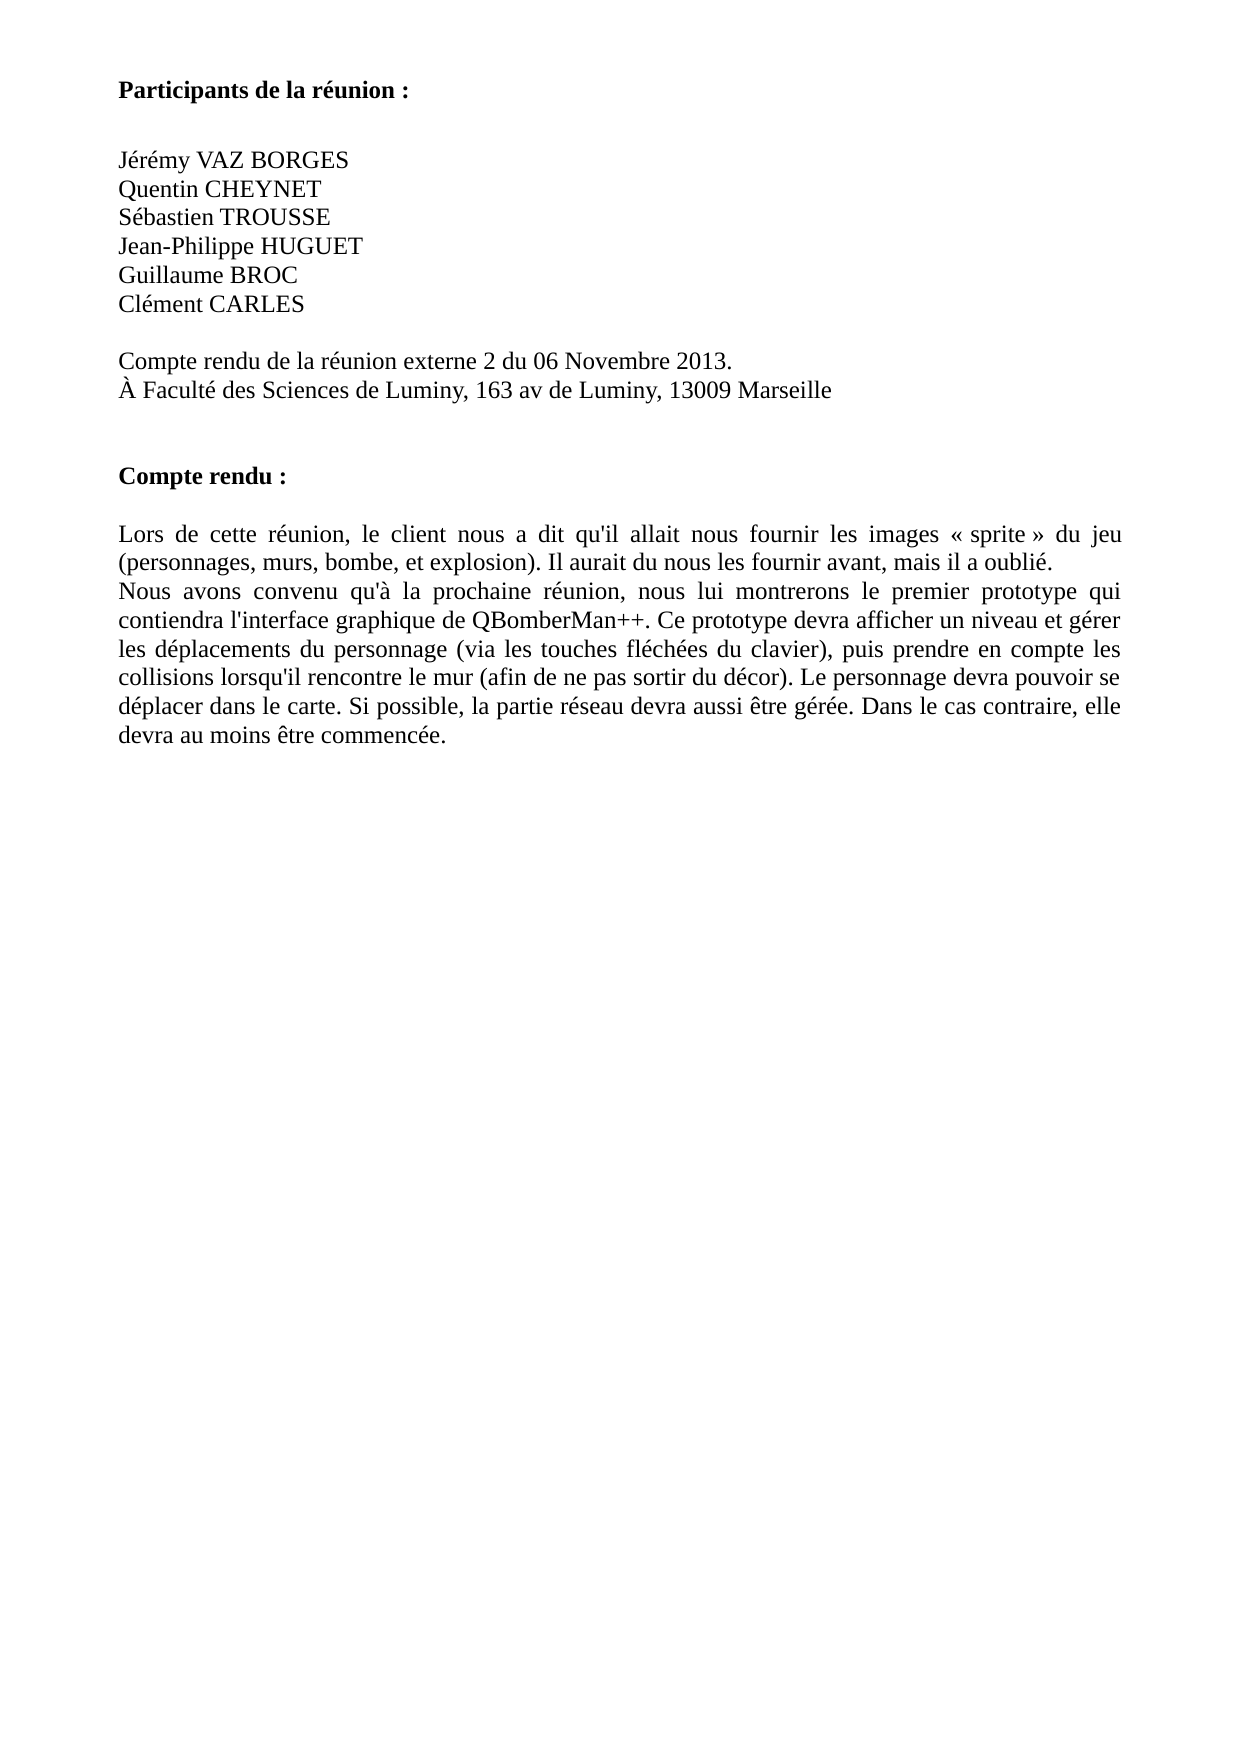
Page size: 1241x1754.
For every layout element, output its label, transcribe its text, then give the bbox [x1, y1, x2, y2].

text Participants de la réunion : [118, 75, 1122, 104]
text À Faculté des Sciences de Luminy, 163 av de Luminy, 13009 Marseille [118, 375, 1122, 404]
text Compte rendu : [118, 461, 1122, 490]
text Clément CARLES [118, 289, 1122, 317]
text Jean-Philippe HUGUET [118, 231, 1122, 260]
text Jérémy VAZ BORGES [118, 145, 1122, 174]
text Lors de cette réunion, le client nous a dit qu'il allait nous fournir les images « sprite » du jeu (personnages, murs, bombe, et explosion). Il aurait du nous les fournir avant, mais il a oublié. [118, 519, 1122, 576]
text Compte rendu de la réunion externe 2 du 06 Novembre 2013. [118, 346, 1122, 375]
text Nous avons convenu qu'à la prochaine réunion, nous lui montrerons le premier prototype qui contiendra l'interface graphique de QBomberMan++. Ce prototype devra afficher un niveau et gérer les déplacements du personnage (via les touches fléchées du clavier), puis prendre en compte les collisions lorsqu'il rencontre le mur (afin de ne pas sortir du décor). Le personnage devra pouvoir se déplacer dans le carte. Si possible, la partie réseau devra aussi être gérée. Dans le cas contraire, elle devra au moins être commencée. [118, 576, 1122, 749]
text Guillaume BROC [118, 260, 1122, 289]
text Sébastien TROUSSE [118, 202, 1122, 231]
text Quentin CHEYNET [118, 174, 1122, 202]
